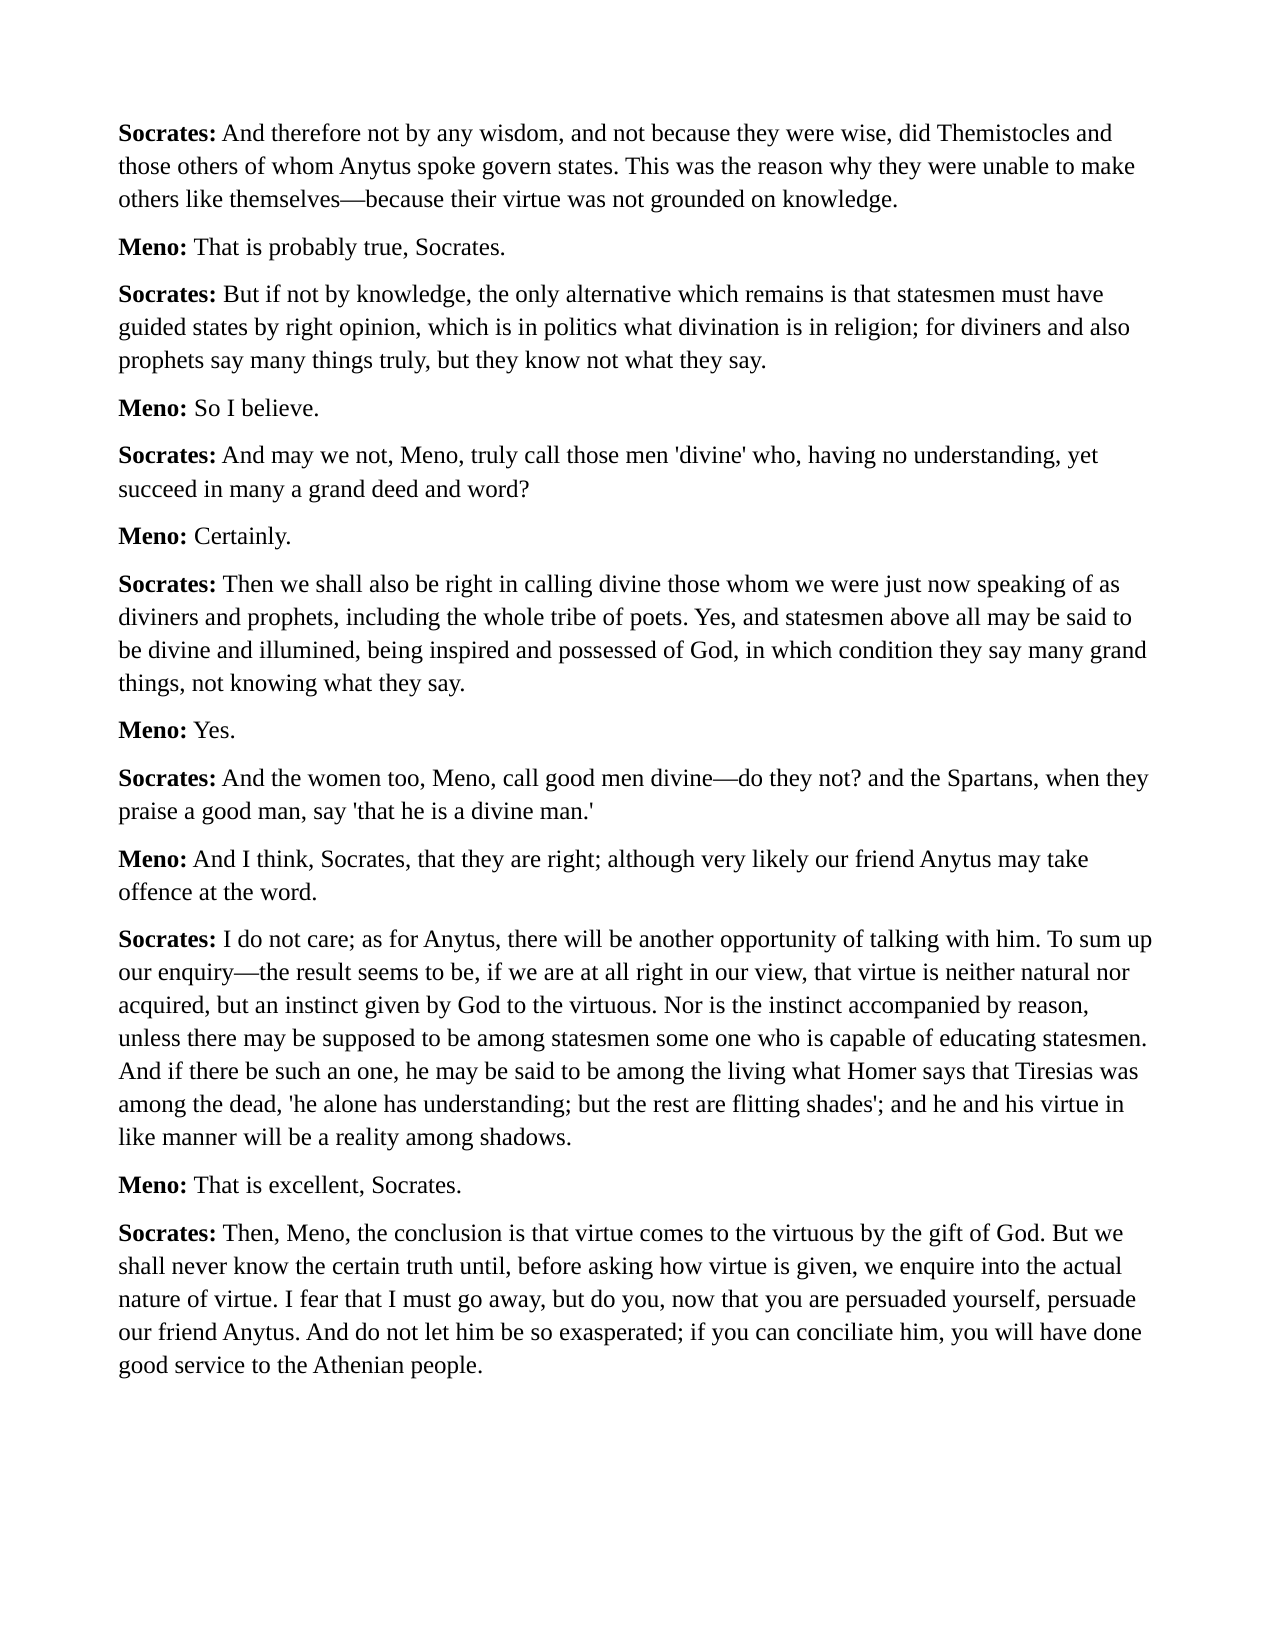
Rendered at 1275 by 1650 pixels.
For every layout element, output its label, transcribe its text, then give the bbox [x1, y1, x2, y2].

text Meno: That is probably true, Socrates. [118, 232, 1157, 261]
text Socrates: And the women too, Meno, call good men divine—do they not? and the Spartans, when they praise a good man, say 'that he is a divine man.' [118, 763, 1157, 825]
text Meno: That is excellent, Socrates. [118, 1170, 1157, 1199]
text Meno: Certainly. [118, 521, 1157, 550]
text Socrates: But if not by knowledge, the only alternative which remains is that statesmen must have guided states by right opinion, which is in politics what divination is in religion; for diviners and also prophets say many things truly, but they know not what they say. [118, 279, 1157, 374]
text Meno: So I believe. [118, 393, 1157, 422]
text Meno: And I think, Socrates, that they are right; although very likely our friend Anytus may take offence at the word. [118, 844, 1157, 906]
text Socrates: Then, Meno, the conclusion is that virtue comes to the virtuous by the gift of God. But we shall never know the certain truth until, before asking how virtue is given, we enquire into the actual nature of virtue. I fear that I must go away, but do you, now that you are persuaded yourself, persuade our friend Anytus. And do not let him be so exasperated; if you can conciliate him, you will have done good service to the Athenian people. [118, 1218, 1157, 1378]
text Socrates: And may we not, Meno, truly call those men 'divine' who, having no understanding, yet succeed in many a grand deed and word? [118, 441, 1157, 502]
text Socrates: I do not care; as for Anytus, there will be another opportunity of talking with him. To sum up our enquiry—the result seems to be, if we are at all right in our view, that virtue is neither natural nor acquired, but an instinct given by God to the virtuous. Nor is the instinct accompanied by reason, unless there may be supposed to be among statesmen some one who is capable of educating statesmen. And if there be such an one, he may be said to be among the living what Homer says that Tiresias was among the dead, 'he alone has understanding; but the rest are flitting shades'; and he and his virtue in like manner will be a reality among shadows. [118, 924, 1157, 1151]
text Socrates: And therefore not by any wisdom, and not because they were wise, did Themistocles and those others of whom Anytus spoke govern states. This was the reason why they were unable to make others like themselves—because their virtue was not grounded on knowledge. [118, 118, 1157, 213]
text Socrates: Then we shall also be right in calling divine those whom we were just now speaking of as diviners and prophets, including the whole tribe of poets. Yes, and statesmen above all may be said to be divine and illumined, being inspired and possessed of God, in which condition they say many grand things, not knowing what they say. [118, 569, 1157, 697]
text Meno: Yes. [118, 716, 1157, 744]
